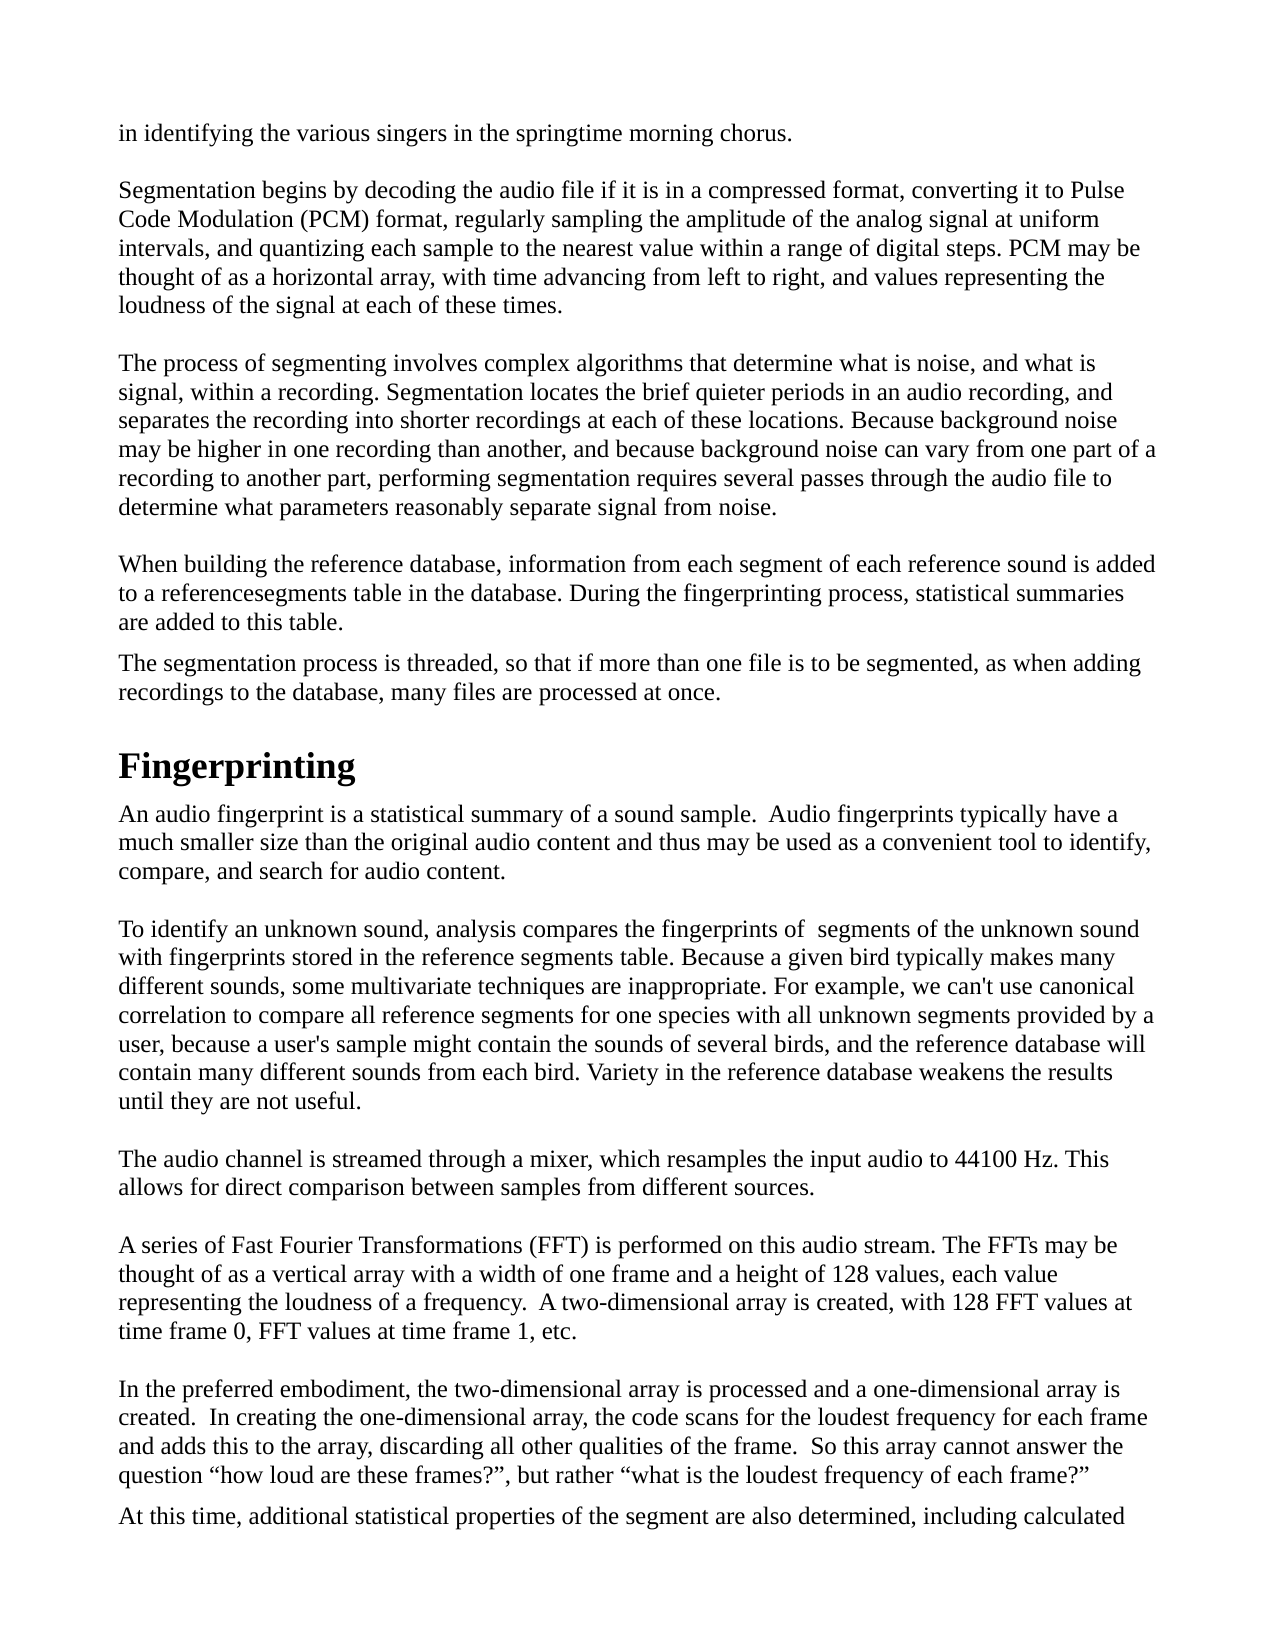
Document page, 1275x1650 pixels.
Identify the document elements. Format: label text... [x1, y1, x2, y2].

text To identify an unknown sound, analysis compares the fingerprints of segments of the unknown sound with fingerprints stored in the reference segments table. Because a given bird typically makes many different sounds, some multivariate techniques are inappropriate. For example, we can't use canonical correlation to compare all reference segments for one species with all unknown segments provided by a user, because a user's sample might contain the sounds of several birds, and the reference database will contain many different sounds from each bird. Variety in the reference database weakens the results until they are not useful. [118, 914, 1157, 1115]
text An audio fingerprint is a statistical summary of a sound sample. Audio fingerprints typically have a much smaller size than the original audio content and thus may be used as a convenient tool to identify, compare, and search for audio content. [118, 799, 1157, 885]
text When building the reference database, information from each segment of each reference sound is added to a referencesegments table in the database. During the fingerprinting process, statistical summaries are added to this table. [118, 549, 1157, 636]
text The process of segmenting involves complex algorithms that determine what is noise, and what is signal, within a recording. Segmentation locates the brief quieter periods in an audio recording, and separates the recording into shorter recordings at each of these locations. Because background noise may be higher in one recording than another, and because background noise can vary from one part of a recording to another part, performing segmentation requires several passes through the audio file to determine what parameters reasonably separate signal from noise. [118, 348, 1157, 521]
text in identifying the various singers in the springtime morning chorus. [118, 118, 1157, 147]
text At this time, additional statistical properties of the segment are also determined, including calculated [118, 1501, 1157, 1530]
text A series of Fast Fourier Transformations (FFT) is performed on this audio stream. The FFTs may be thought of as a vertical array with a width of one frame and a height of 128 values, each value representing the loudness of a frequency. A two-dimensional array is created, with 128 FFT values at time frame 0, FFT values at time frame 1, etc. [118, 1230, 1157, 1345]
text The audio channel is streamed through a mixer, which resamples the input audio to 44100 Hz. This allows for direct comparison between samples from different sources. [118, 1144, 1157, 1201]
text In the preferred embodiment, the two-dimensional array is processed and a one-dimensional array is created. In creating the one-dimensional array, the code scans for the loudest frequency for each frame and adds this to the array, discarding all other qualities of the frame. So this array cannot answer the question “how loud are these frames?”, but rather “what is the loudest frequency of each frame?” [118, 1374, 1157, 1489]
subtitle Fingerprinting [118, 743, 1157, 786]
text Segmentation begins by decoding the audio file if it is in a compressed format, converting it to Pulse Code Modulation (PCM) format, regularly sampling the amplitude of the analog signal at uniform intervals, and quantizing each sample to the nearest value within a range of digital steps. PCM may be thought of as a horizontal array, with time advancing from left to right, and values representing the loudness of the signal at each of these times. [118, 176, 1157, 319]
text The segmentation process is threaded, so that if more than one file is to be segmented, as when adding recordings to the database, many files are processed at once. [118, 648, 1157, 706]
